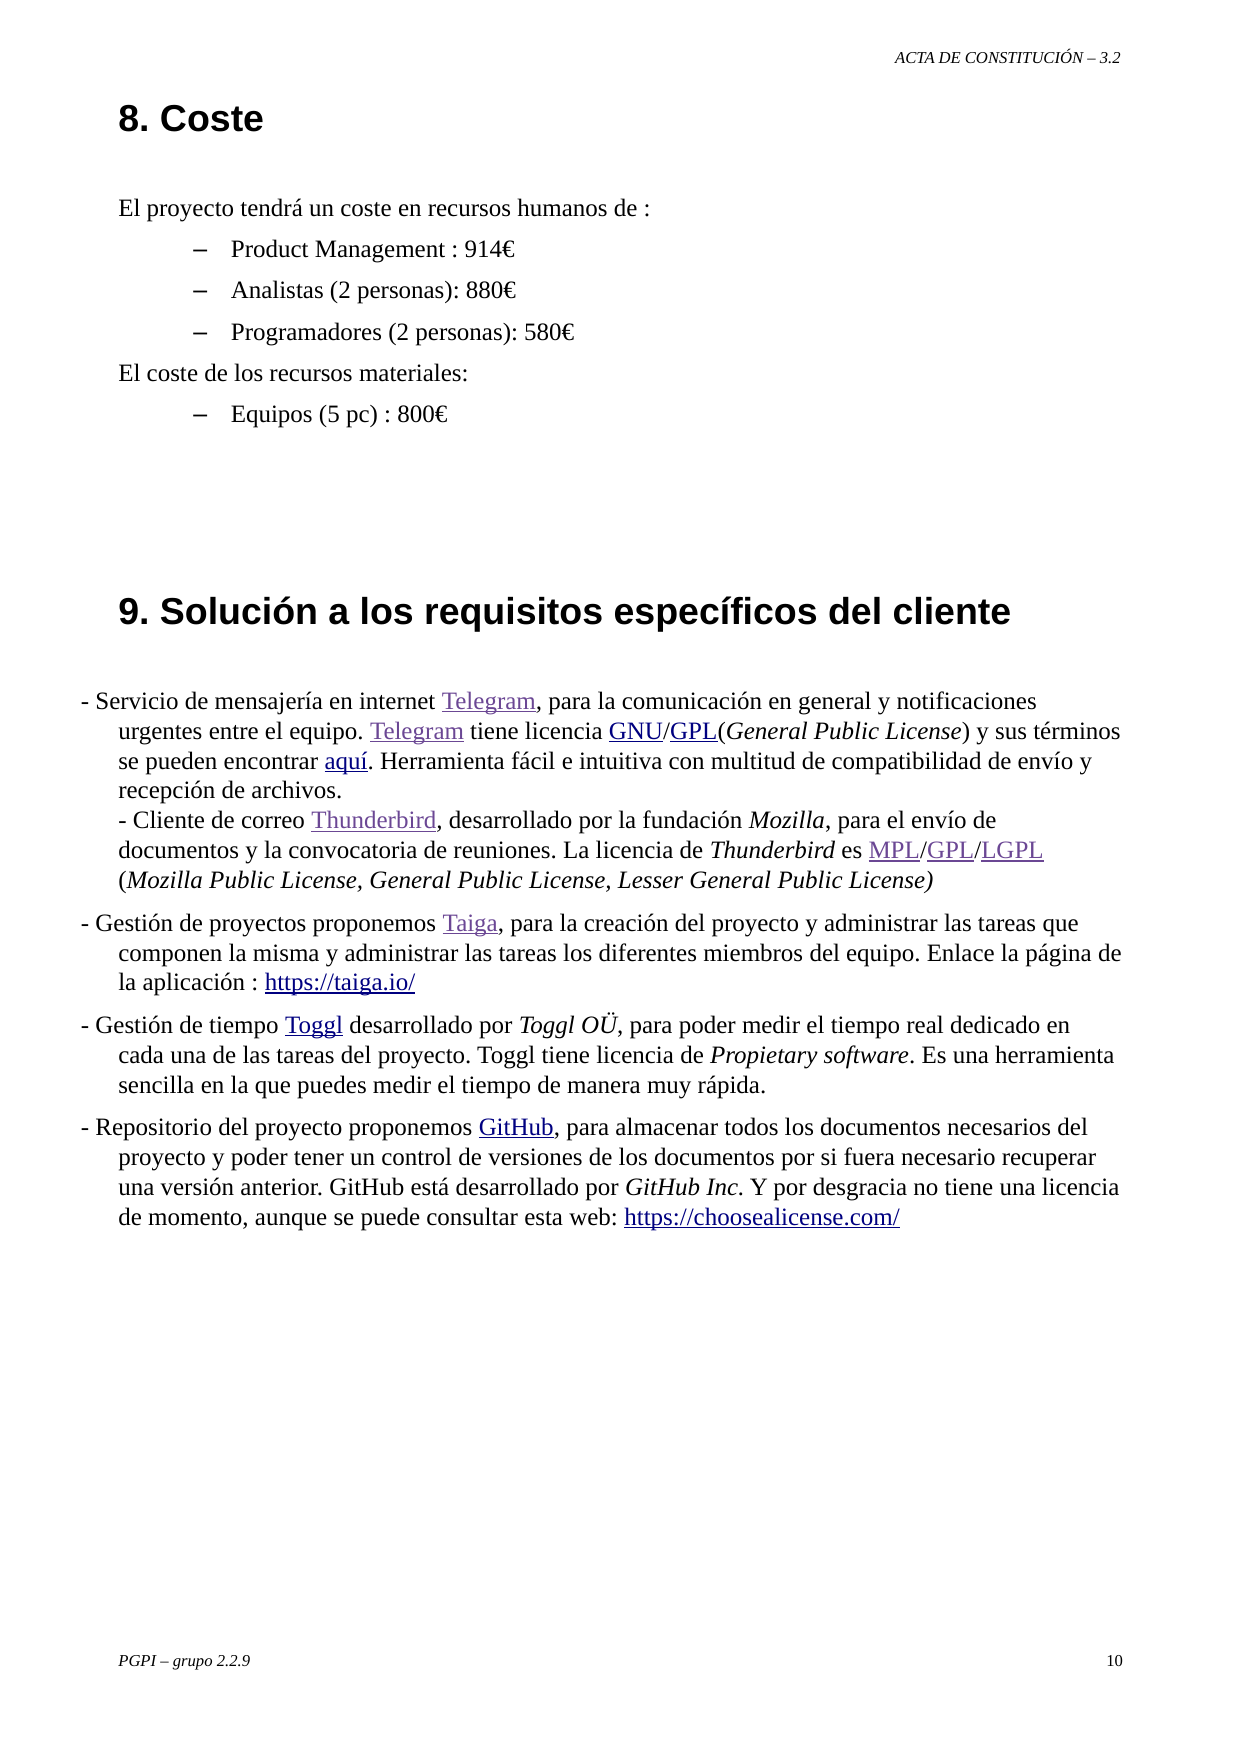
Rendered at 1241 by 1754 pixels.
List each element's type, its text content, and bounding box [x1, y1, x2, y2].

text - Gestión de proyectos proponemos Taiga, para la creación del proyecto y administrar las tareas que componen la misma y administrar las tareas los diferentes miembros del equipo. Enlace la página de la aplicación : https://taiga.io/ [81, 908, 1122, 996]
text El proyecto tendrá un coste en recursos humanos de : [118, 193, 1122, 222]
list Equipos (5 pc) : 800€ [193, 399, 1122, 428]
subtitle 8. Coste [118, 96, 1122, 139]
text - Repositorio del proyecto proponemos GitHub, para almacenar todos los documentos necesarios del proyecto y poder tener un control de versiones de los documentos por si fuera necesario recuperar una versión anterior. GitHub está desarrollado por GitHub Inc. Y por desgracia no tiene una licencia de momento, aunque se puede consultar esta web: https://choosealicense.com/ [81, 1112, 1122, 1231]
text - Gestión de tiempo Toggl desarrollado por Toggl OÜ, para poder medir el tiempo real dedicado en cada una de las tareas del proyecto. Toggl tiene licencia de Propietary software. Es una herramienta sencilla en la que puedes medir el tiempo de manera muy rápida. [81, 1010, 1122, 1098]
list Analistas (2 personas): 880€ [193, 275, 1122, 304]
text El coste de los recursos materiales: [118, 358, 1122, 387]
list Programadores (2 personas): 580€ [193, 317, 1122, 345]
text - Cliente de correo Thunderbird, desarrollado por la fundación Mozilla, para el envío de documentos y la convocatoria de reuniones. La licencia de Thunderbird es MPL/GPL/LGPL (Mozilla Public License, General Public License, Lesser General Public License) [81, 806, 1122, 894]
subtitle 9. Solución a los requisitos específicos del cliente [118, 589, 1122, 632]
text - Servicio de mensajería en internet Telegram, para la comunicación en general y notificaciones urgentes entre el equipo. Telegram tiene licencia GNU/GPL(General Public License) y sus términos se pueden encontrar aquí. Herramienta fácil e intuitiva con multitud de compatibilidad de envío y recepción de archivos. [81, 686, 1122, 804]
list Product Management : 914€ [193, 234, 1122, 263]
